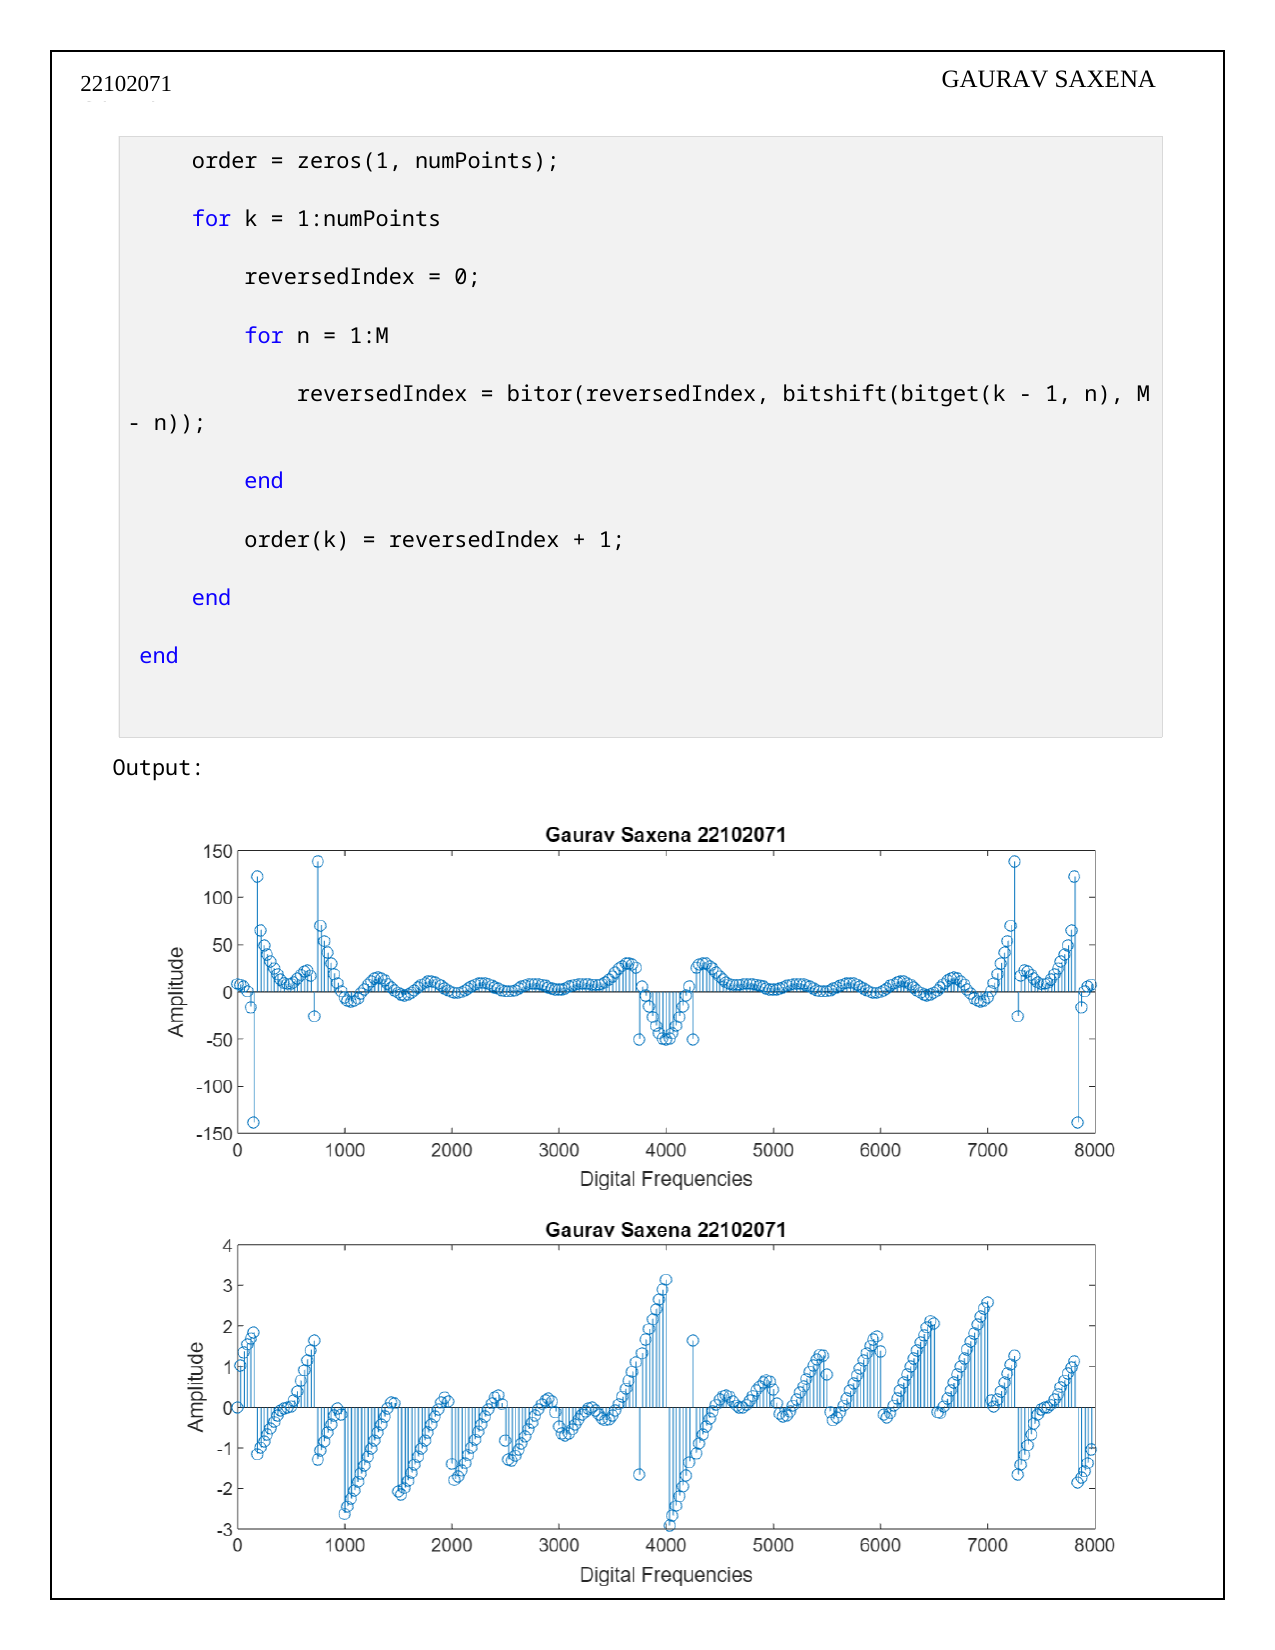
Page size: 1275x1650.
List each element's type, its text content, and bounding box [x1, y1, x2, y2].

text end [120, 457, 1162, 495]
text Output: [112, 752, 1162, 781]
text reversedIndex = bitor(reversedIndex, bitshift(bitget(k - 1, n), M - n)); [120, 369, 1162, 436]
text reversedIndex = 0; [120, 253, 1162, 291]
text end [120, 573, 1162, 611]
text order = zeros(1, numPoints); [120, 137, 1162, 174]
text for n = 1:M [120, 311, 1162, 349]
text for k = 1:numPoints [120, 194, 1162, 232]
text end [120, 632, 1162, 670]
text order(k) = reversedIndex + 1; [120, 515, 1162, 553]
